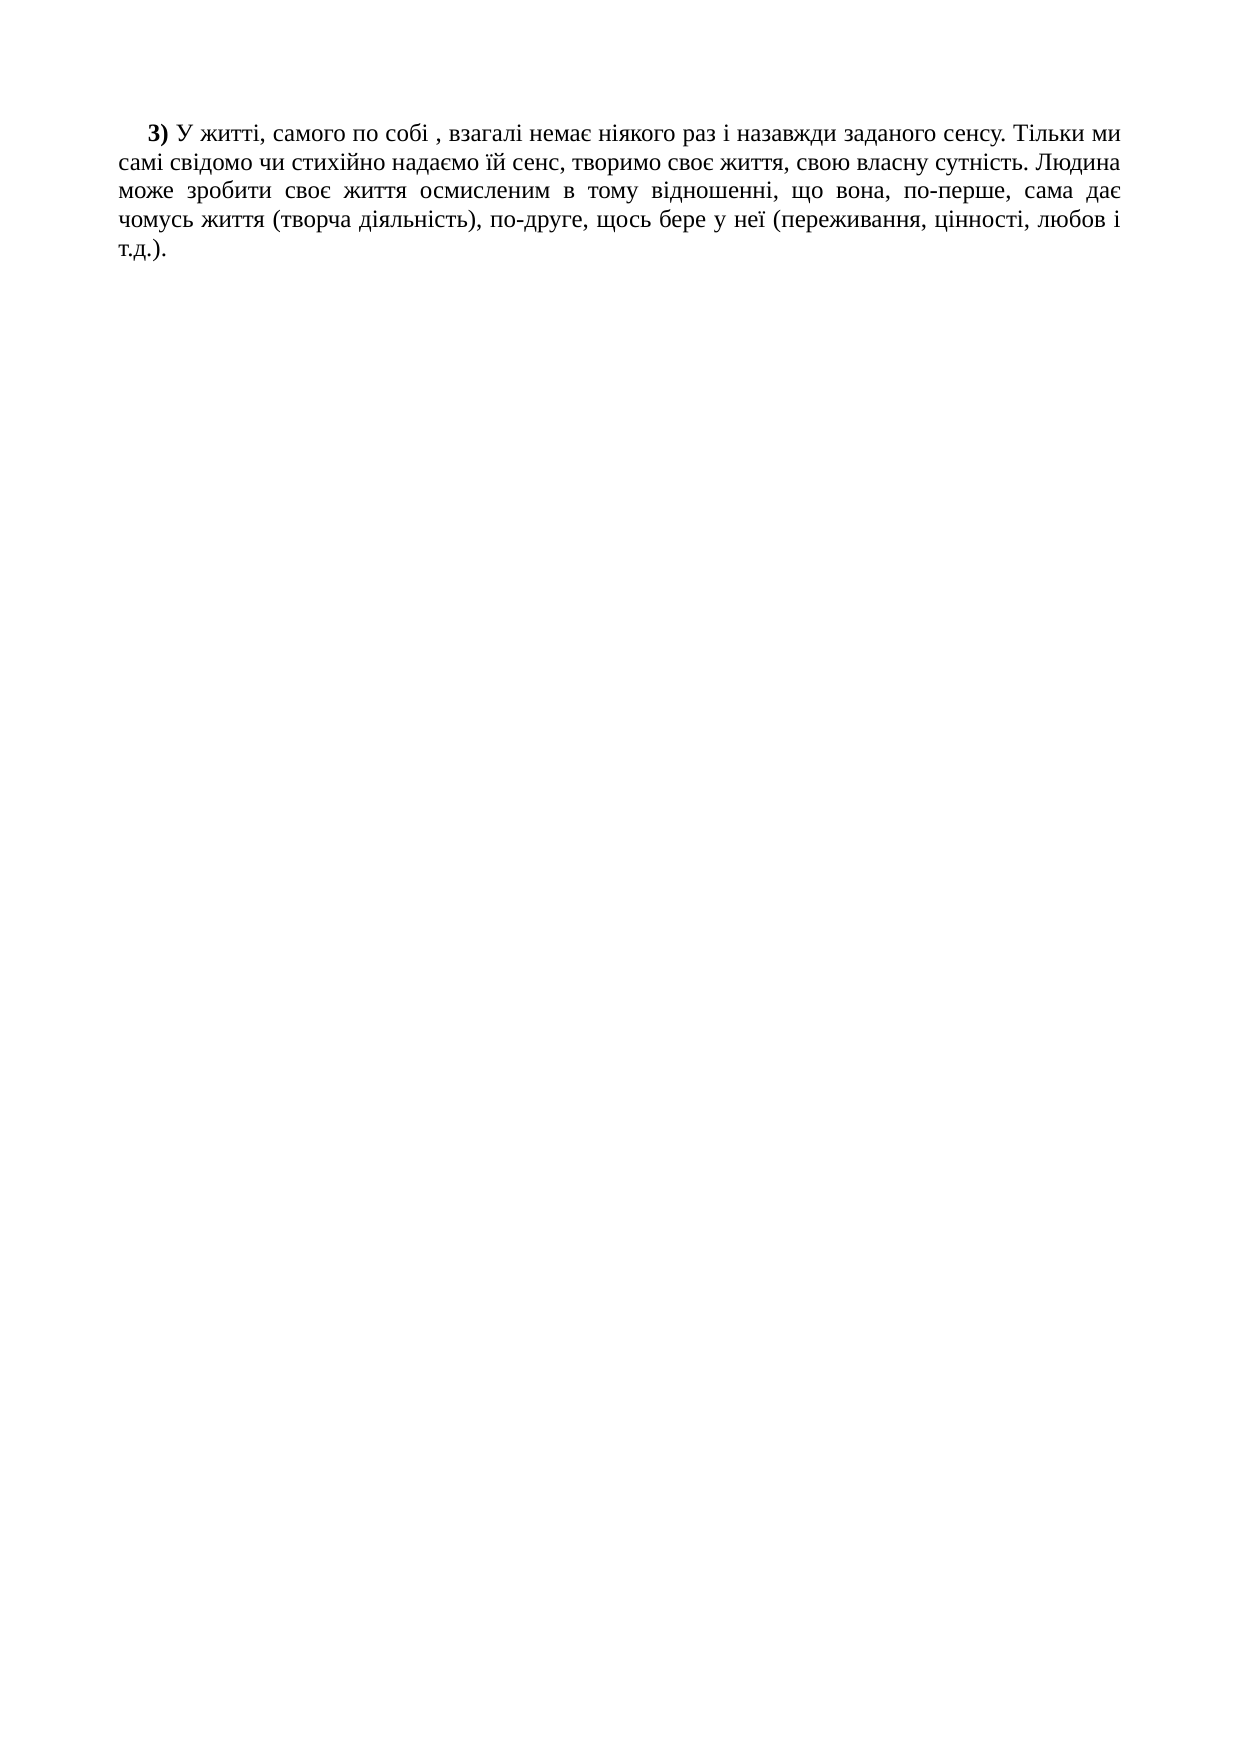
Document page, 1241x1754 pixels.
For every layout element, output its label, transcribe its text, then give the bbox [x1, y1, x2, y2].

text 3) У житті, самого по собі , взагалі немає ніякого раз і назавжди заданого сенсу. Тільки ми самі свідомо чи стихійно надаємо їй сенс, творимо своє життя, свою власну сутність. Людина може зробити своє життя осмисленим в тому відношенні, що вона, по-перше, сама дає чомусь життя (творча діяльність), по-друге, щось бере у неї (переживання, цінності, любов і т.д.). [118, 118, 1122, 262]
